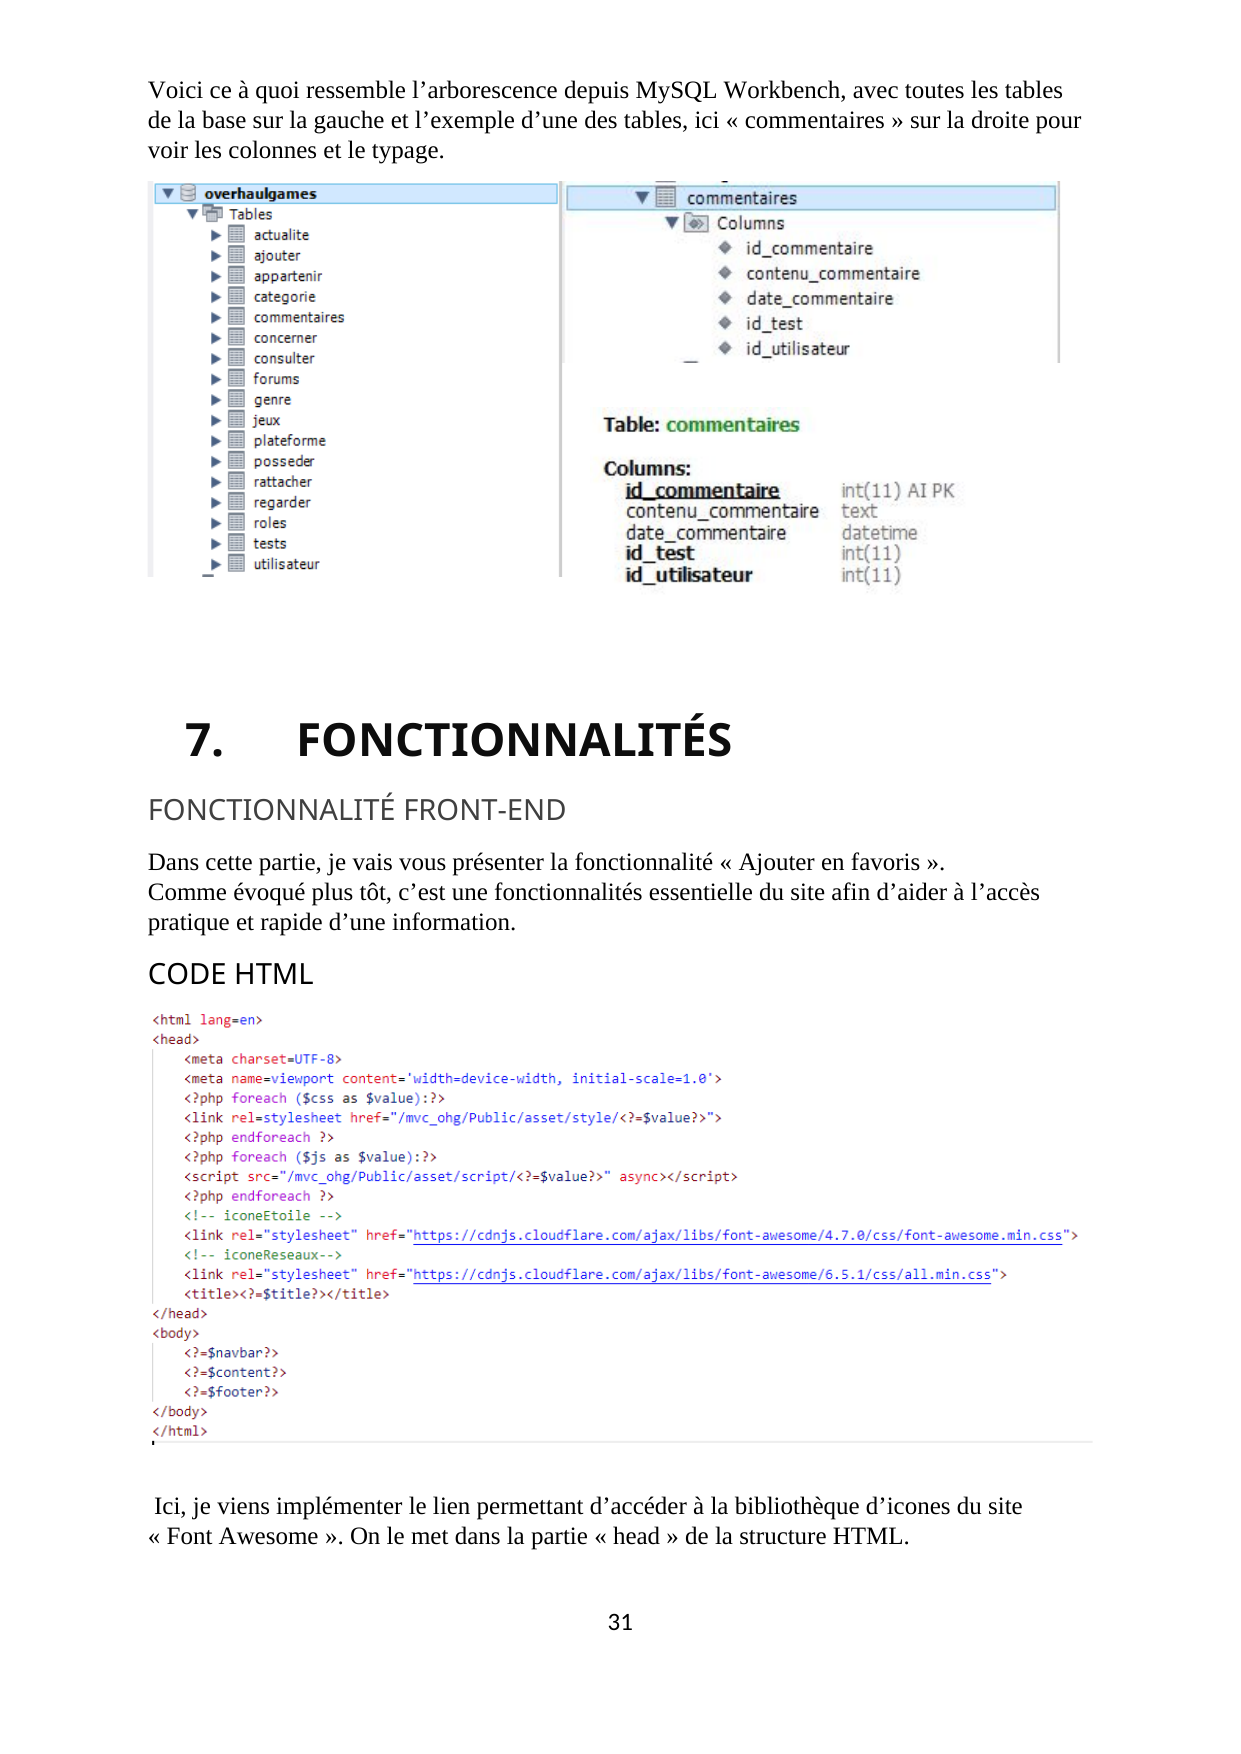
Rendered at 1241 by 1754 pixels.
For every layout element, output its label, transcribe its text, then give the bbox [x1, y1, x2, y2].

list FONCTIONNALITÉS [185, 707, 1093, 770]
text CODE HTML [148, 953, 1093, 993]
text FONCTIONNALITÉ FRONT-END [148, 789, 1093, 828]
text Voici ce à quoi ressemble l’arborescence depuis MySQL Workbench, avec toutes les tables de la base sur la gauche et l’exemple d’une des tables, ici « commentaires » sur la droite pour voir les colonnes et le typage. [148, 75, 1093, 163]
text Ici, je viens implémenter le lien permettant d’accéder à la bibliothèque d’icones du site « Font Awesome ». On le met dans la partie « head » de la structure HTML. [148, 1491, 1093, 1550]
text Dans cette partie, je vais vous présenter la fonctionnalité « Ajouter en favoris ». Comme évoqué plus tôt, c’est une fonctionnalités essentielle du site afin d’aider à l’accès pratique et rapide d’une information. [148, 847, 1093, 935]
